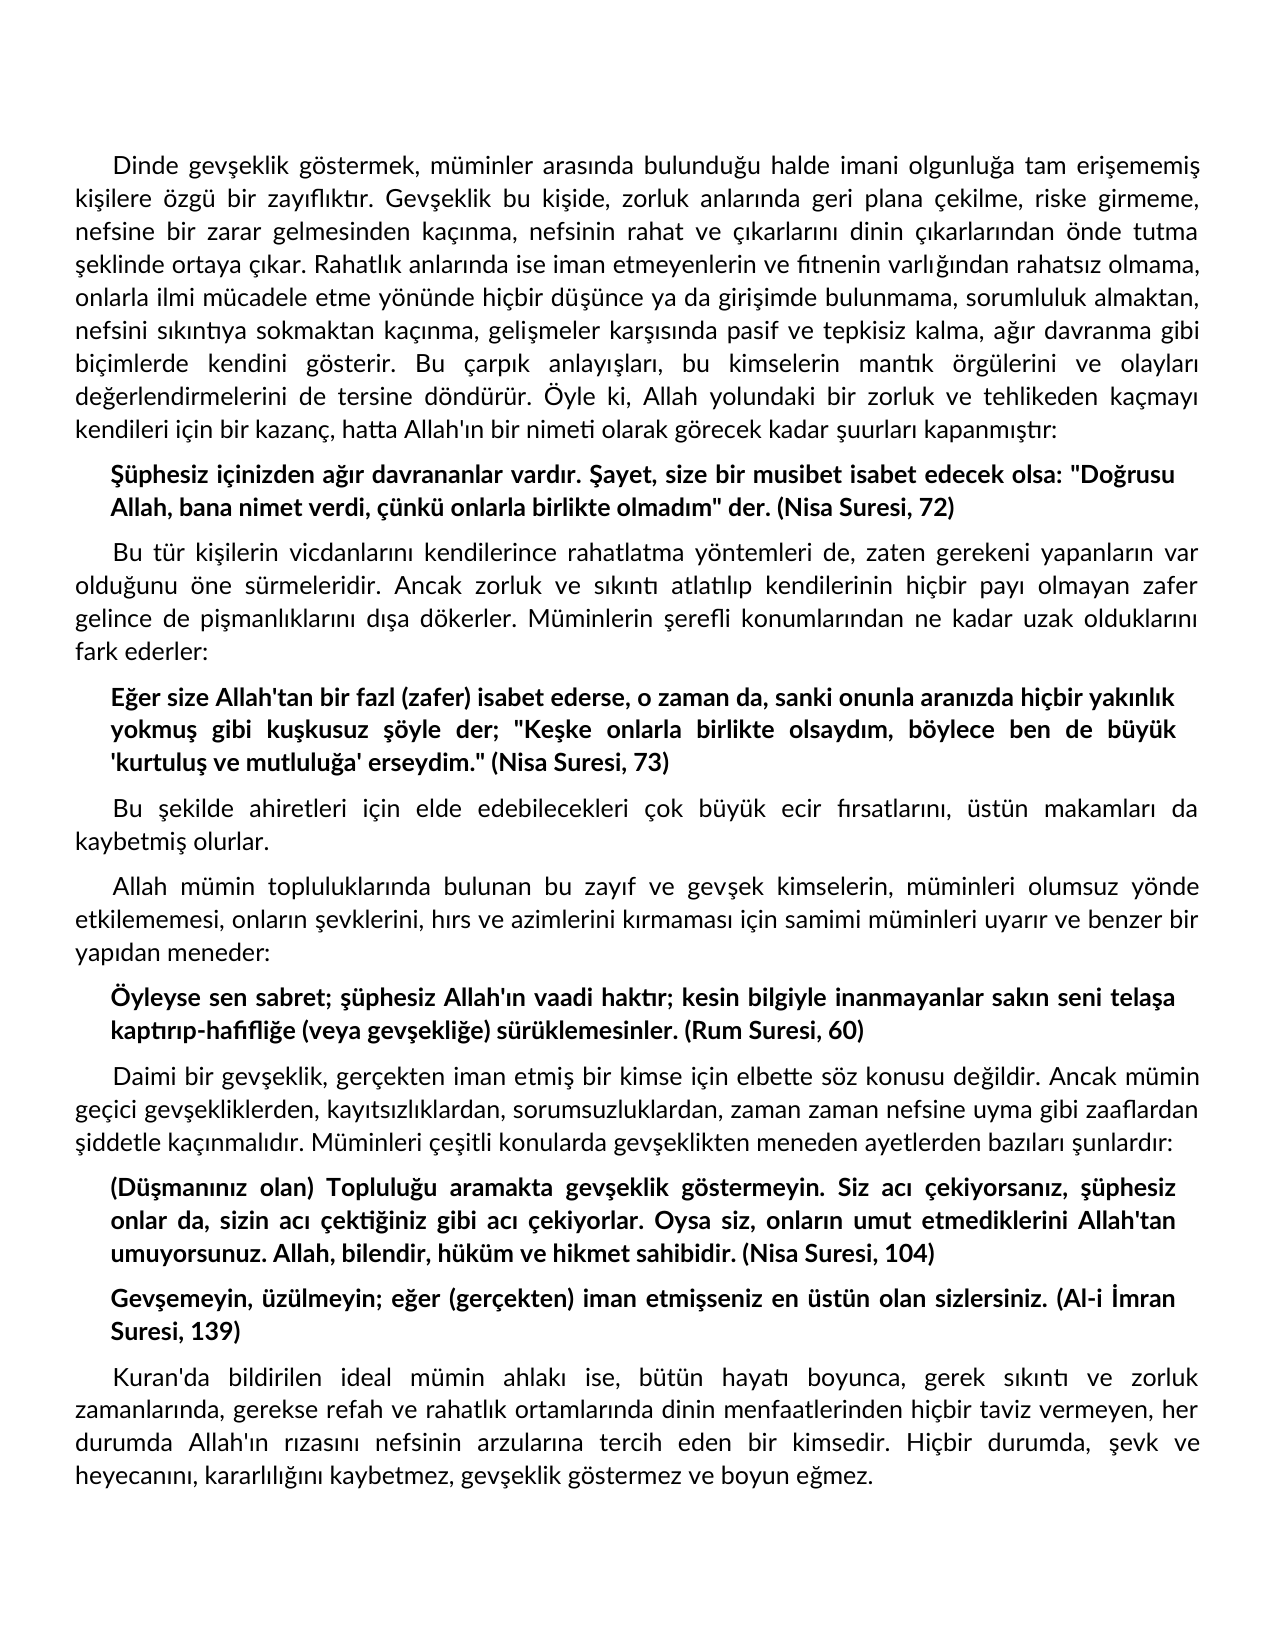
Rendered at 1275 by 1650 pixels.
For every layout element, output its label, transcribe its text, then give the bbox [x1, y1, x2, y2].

text Şüphesiz içinizden ağır davrananlar vardır. Şayet, size bir musibet isabet edecek olsa: "Doğrusu Allah, bana nimet verdi, çünkü onlarla birlikte olmadım" der. (Nisa Suresi, 72) [110, 459, 1178, 522]
text Allah mümin topluluklarında bulunan bu zayıf ve gevşek kimselerin, müminleri olumsuz yönde etkilememesi, onların şevklerini, hırs ve azimlerini kırmaması için samimi müminleri uyarır ve benzer bir yapıdan meneder: [75, 871, 1200, 967]
text (Düşmanınız olan) Topluluğu aramakta gevşeklik göstermeyin. Siz acı çekiyorsanız, şüphesiz onlar da, sizin acı çektiğiniz gibi acı çekiyorlar. Oysa siz, onların umut etmediklerini Allah'tan umuyorsunuz. Allah, bilendir, hüküm ve hikmet sahibidir. (Nisa Suresi, 104) [110, 1172, 1178, 1267]
text Kuran'da bildirilen ideal mümin ahlakı ise, bütün hayatı boyunca, gerek sıkıntı ve zorluk zamanlarında, gerekse refah ve rahatlık ortamlarında dinin menfaatlerinden hiçbir taviz vermeyen, her durumda Allah'ın rızasını nefsinin arzularına tercih eden bir kimsedir. Hiçbir durumda, şevk ve heyecanını, kararlılığını kaybetmez, gevşeklik göstermez ve boyun eğmez. [75, 1361, 1200, 1490]
text Öyleyse sen sabret; şüphesiz Allah'ın vaadi haktır; kesin bilgiyle inanmayanlar sakın seni telaşa kaptırıp-hafifliğe (veya gevşekliğe) sürüklemesinler. (Rum Suresi, 60) [110, 982, 1178, 1045]
text Gevşemeyin, üzülmeyin; eğer (gerçekten) iman etmişseniz en üstün olan sizlersiniz. (Al-i İmran Suresi, 139) [110, 1283, 1178, 1346]
text Bu tür kişilerin vicdanlarını kendilerince rahatlatma yöntemleri de, zaten gerekeni yapanların var olduğunu öne sürmeleridir. Ancak zorluk ve sıkıntı atlatılıp kendilerinin hiçbir payı olmayan zafer gelince de pişmanlıklarını dışa dökerler. Müminlerin şerefli konumlarından ne kadar uzak olduklarını fark ederler: [75, 537, 1200, 666]
text Eğer size Allah'tan bir fazl (zafer) isabet ederse, o zaman da, sanki onunla aranızda hiçbir yakınlık yokmuş gibi kuşkusuz şöyle der; "Keşke onlarla birlikte olsaydım, böylece ben de büyük 'kurtuluş ve mutluluğa' erseydim." (Nisa Suresi, 73) [110, 681, 1178, 777]
text Bu şekilde ahiretleri için elde edebilecekleri çok büyük ecir fırsatlarını, üstün makamları da kaybetmiş olurlar. [75, 792, 1200, 855]
text Dinde gevşeklik göstermek, müminler arasında bulunduğu halde imani olgunluğa tam erişememiş kişilere özgü bir zayıflıktır. Gevşeklik bu kişide, zorluk anlarında geri plana çekilme, riske girmeme, nefsine bir zarar gelmesinden kaçınma, nefsinin rahat ve çıkarlarını dinin çıkarlarından önde tutma şeklinde ortaya çıkar. Rahatlık anlarında ise iman etmeyenlerin ve fitnenin varlığından rahatsız olmama, onlarla ilmi mücadele etme yönünde hiçbir düşünce ya da girişimde bulunmama, sorumluluk almaktan, nefsini sıkıntıya sokmaktan kaçınma, gelişmeler karşısında pasif ve tepkisiz kalma, ağır davranma gibi biçimlerde kendini gösterir. Bu çarpık anlayışları, bu kimselerin mantık örgülerini ve olayları değerlendirmelerini de tersine döndürür. Öyle ki, Allah yolundaki bir zorluk ve tehlikeden kaçmayı kendileri için bir kazanç, hatta Allah'ın bir nimeti olarak görecek kadar şuurları kapanmıştır: [75, 150, 1200, 443]
text Daimi bir gevşeklik, gerçekten iman etmiş bir kimse için elbette söz konusu değildir. Ancak mümin geçici gevşekliklerden, kayıtsızlıklardan, sorumsuzluklardan, zaman zaman nefsine uyma gibi zaaflardan şiddetle kaçınmalıdır. Müminleri çeşitli konularda gevşeklikten meneden ayetlerden bazıları şunlardır: [75, 1060, 1200, 1156]
